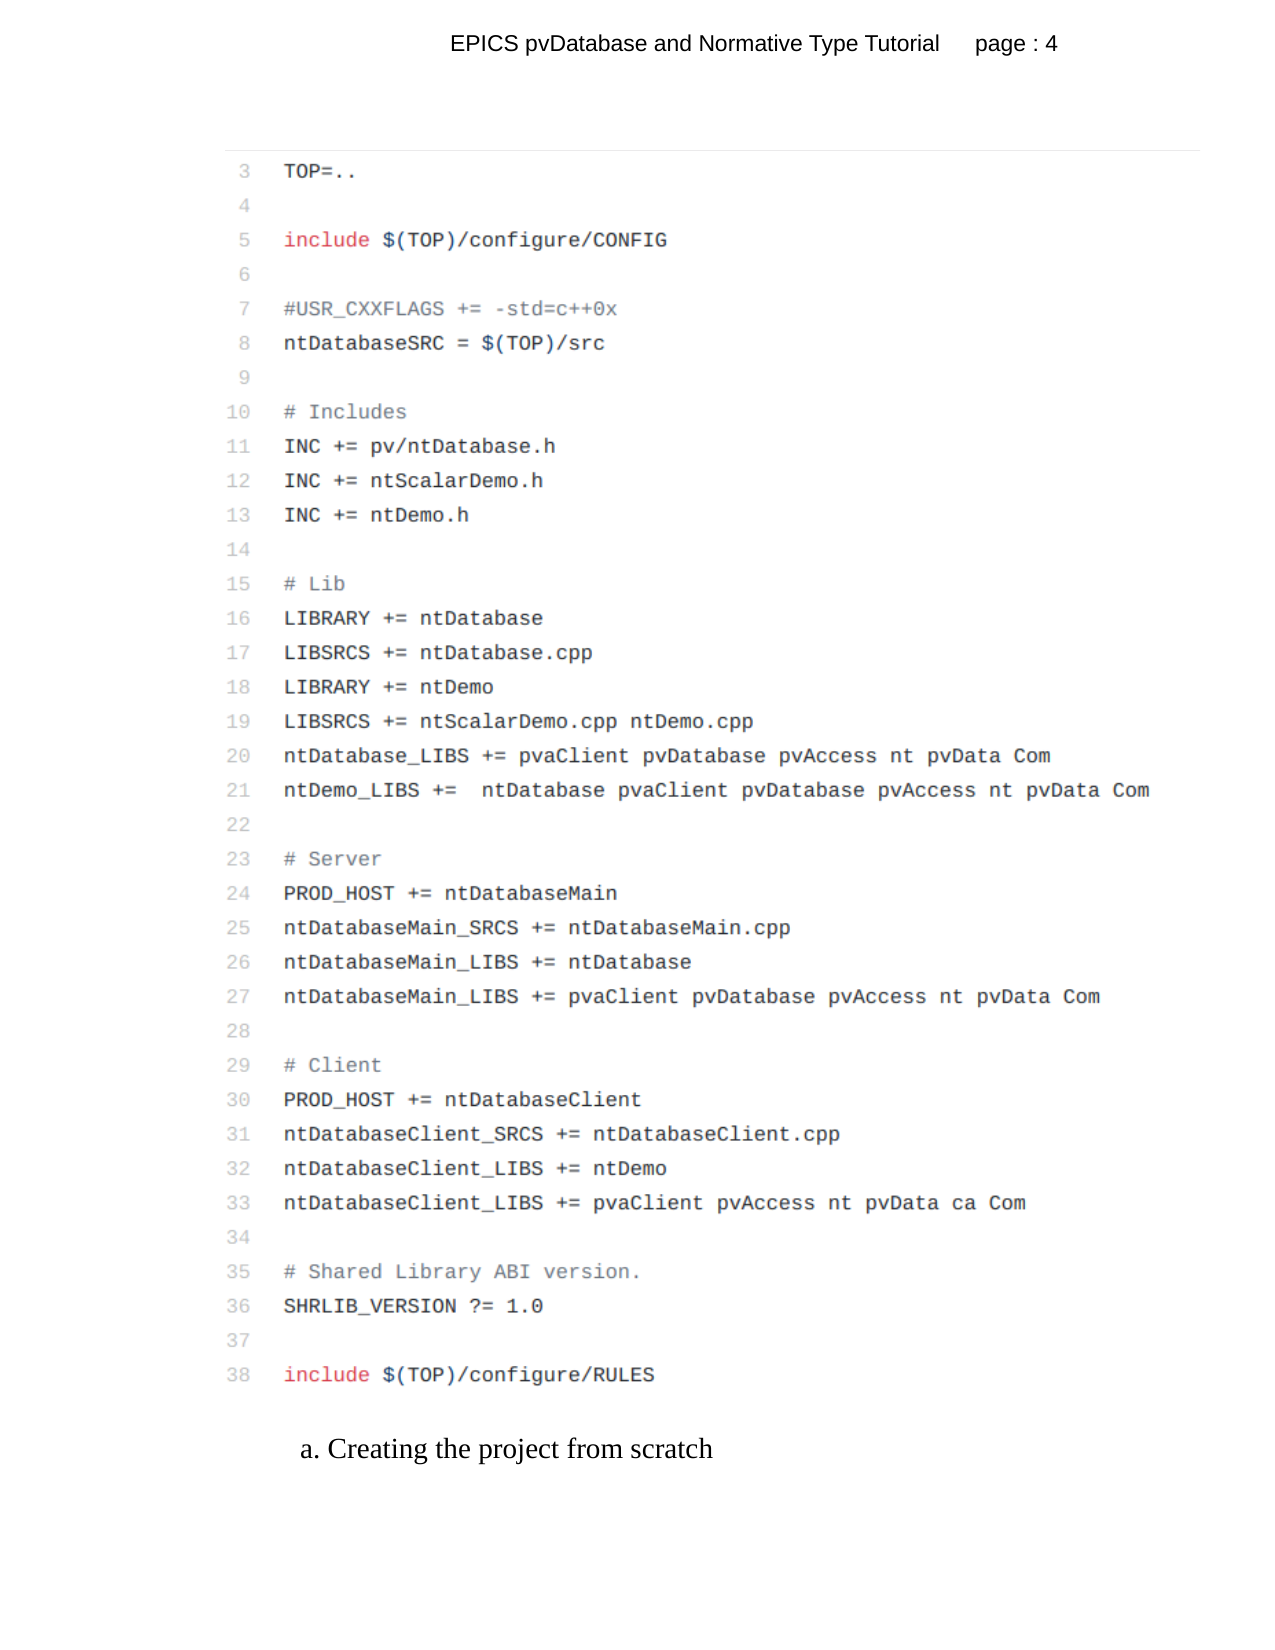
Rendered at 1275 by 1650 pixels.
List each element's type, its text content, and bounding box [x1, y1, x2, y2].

picture [225, 150, 1200, 1398]
text a. Creating the project from scratch [225, 1431, 1125, 1465]
